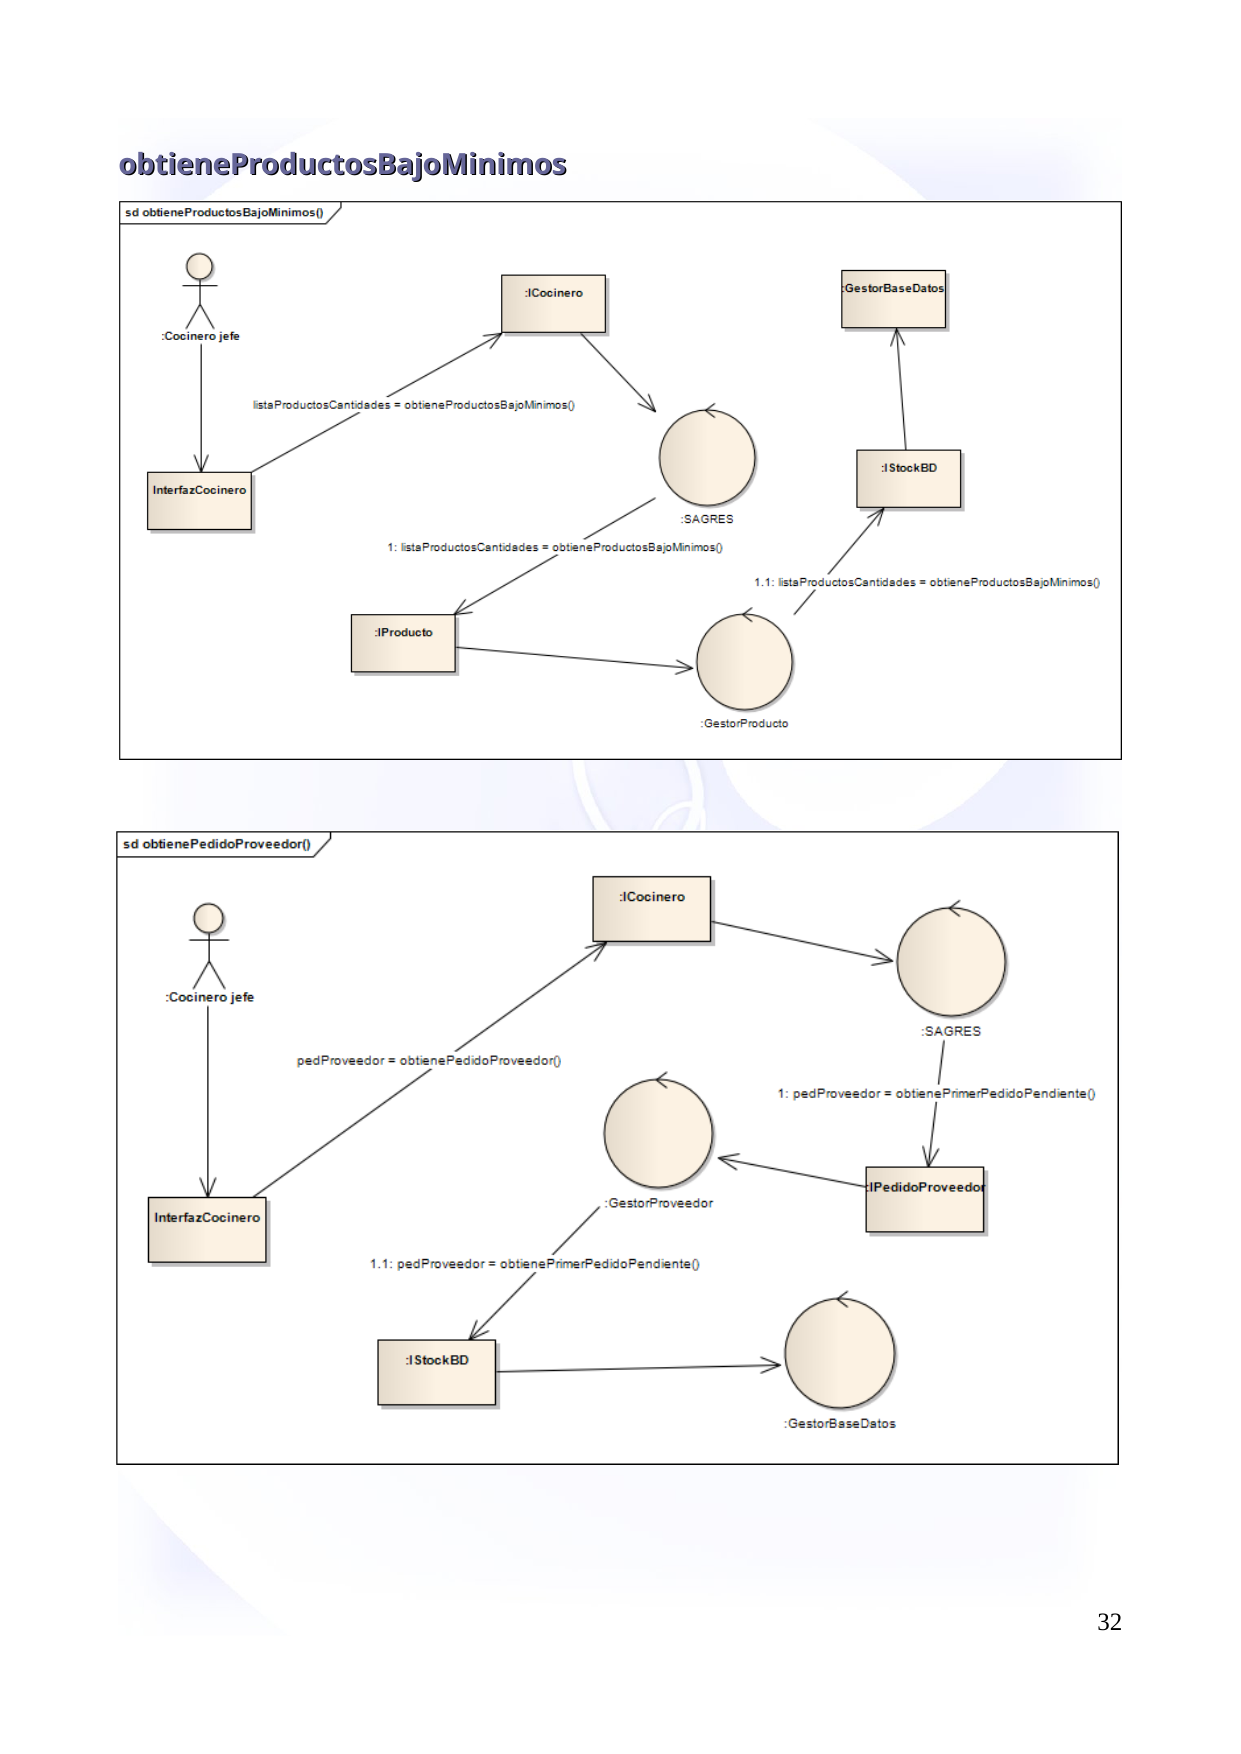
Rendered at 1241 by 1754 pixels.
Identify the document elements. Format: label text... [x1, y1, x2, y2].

subtitle obtieneProductosBajoMinimos [118, 143, 1122, 183]
picture [115, 183, 1122, 1636]
picture [118, 118, 1122, 143]
